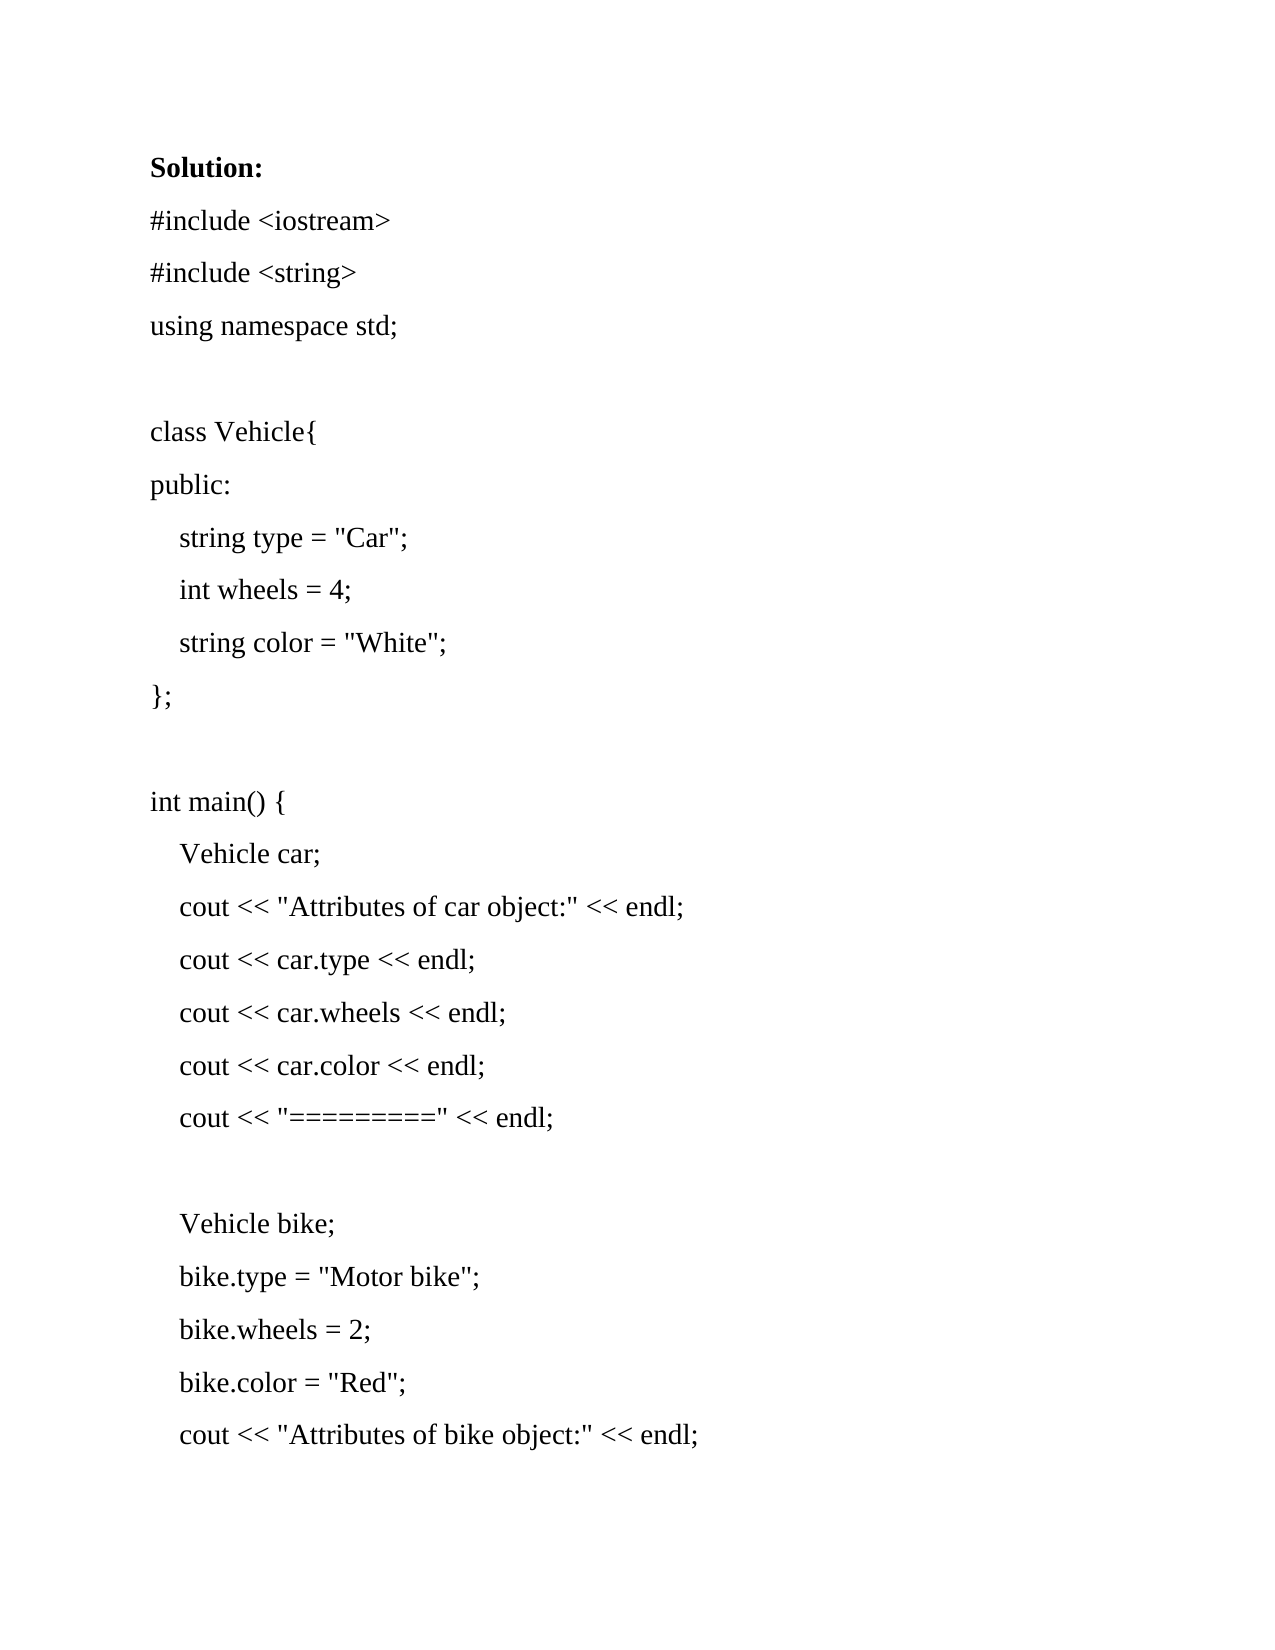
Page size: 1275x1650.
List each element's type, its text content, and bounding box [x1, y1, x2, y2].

text Vehicle car; [150, 837, 1125, 870]
text cout << "=========" << endl; [150, 1101, 1125, 1134]
text cout << "Attributes of car object:" << endl; [150, 889, 1125, 923]
text cout << car.color << endl; [150, 1048, 1125, 1081]
text #include <string> [150, 256, 1125, 289]
text int main() { [150, 784, 1125, 817]
text bike.color = "Red"; [150, 1365, 1125, 1398]
text public: [150, 467, 1125, 500]
text bike.type = "Motor bike"; [150, 1259, 1125, 1293]
text cout << car.wheels << endl; [150, 995, 1125, 1028]
text string color = "White"; [150, 625, 1125, 659]
text string type = "Car"; [150, 520, 1125, 553]
text #include <iostream> [150, 203, 1125, 236]
text }; [150, 678, 1125, 712]
text int wheels = 4; [150, 572, 1125, 606]
text bike.wheels = 2; [150, 1312, 1125, 1345]
text Vehicle bike; [150, 1206, 1125, 1240]
text class Vehicle{ [150, 414, 1125, 448]
text Solution: [150, 150, 1125, 183]
text cout << "Attributes of bike object:" << endl; [150, 1417, 1125, 1451]
text using namespace std; [150, 308, 1125, 342]
text cout << car.type << endl; [150, 942, 1125, 976]
